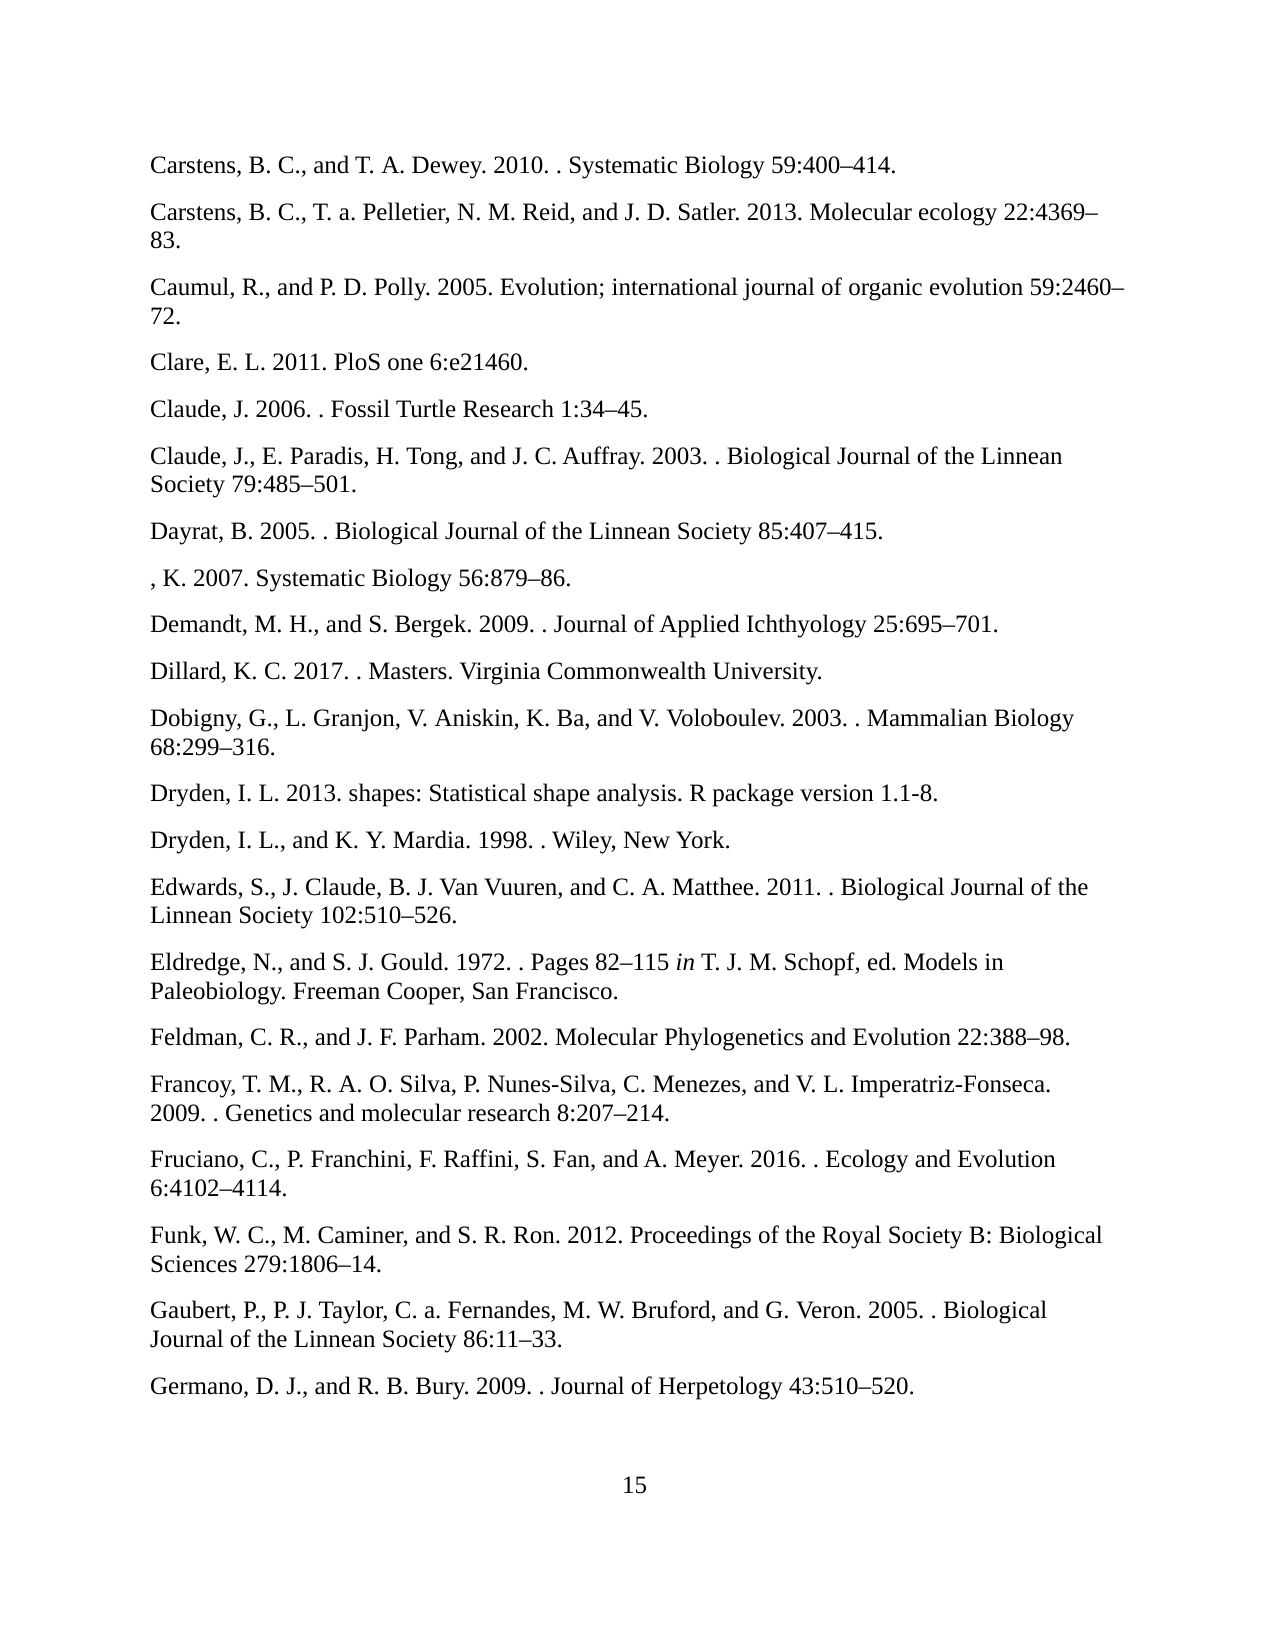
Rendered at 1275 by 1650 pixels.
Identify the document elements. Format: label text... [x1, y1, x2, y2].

text Fruciano, C., P. Franchini, F. Raffini, S. Fan, and A. Meyer. 2016. . Ecology and Evolution 6:4102–4114. [150, 1144, 1125, 1202]
text Dayrat, B. 2005. . Biological Journal of the Linnean Society 85:407–415. [150, 516, 1125, 545]
text Gaubert, P., P. J. Taylor, C. a. Fernandes, M. W. Bruford, and G. Veron. 2005. . Biological Journal of the Linnean Society 86:11–33. [150, 1295, 1125, 1353]
text Claude, J. 2006. . Fossil Turtle Research 1:34–45. [150, 394, 1125, 423]
text Demandt, M. H., and S. Bergek. 2009. . Journal of Applied Ichthyology 25:695–701. [150, 609, 1125, 638]
text Dobigny, G., L. Granjon, V. Aniskin, K. Ba, and V. Voloboulev. 2003. . Mammalian Biology 68:299–316. [150, 703, 1125, 760]
text Feldman, C. R., and J. F. Parham. 2002. Molecular Phylogenetics and Evolution 22:388–98. [150, 1022, 1125, 1051]
text Dryden, I. L., and K. Y. Mardia. 1998. . Wiley, New York. [150, 825, 1125, 854]
text Carstens, B. C., and T. A. Dewey. 2010. . Systematic Biology 59:400–414. [150, 150, 1125, 179]
text Funk, W. C., M. Caminer, and S. R. Ron. 2012. Proceedings of the Royal Society B: Biological Sciences 279:1806–14. [150, 1220, 1125, 1277]
text Caumul, R., and P. D. Polly. 2005. Evolution; international journal of organic evolution 59:2460–72. [150, 272, 1125, 329]
text Carstens, B. C., T. a. Pelletier, N. M. Reid, and J. D. Satler. 2013. Molecular ecology 22:4369–83. [150, 197, 1125, 254]
text Edwards, S., J. Claude, B. J. Van Vuuren, and C. A. Matthee. 2011. . Biological Journal of the Linnean Society 102:510–526. [150, 872, 1125, 929]
text Claude, J., E. Paradis, H. Tong, and J. C. Auffray. 2003. . Biological Journal of the Linnean Society 79:485–501. [150, 441, 1125, 498]
text Dillard, K. C. 2017. . Masters. Virginia Commonwealth University. [150, 656, 1125, 685]
text Eldredge, N., and S. J. Gould. 1972. . Pages 82–115 in T. J. M. Schopf, ed. Models in Paleobiology. Freeman Cooper, San Francisco. [150, 947, 1125, 1004]
text Clare, E. L. 2011. PloS one 6:e21460. [150, 347, 1125, 376]
text Francoy, T. M., R. A. O. Silva, P. Nunes-Silva, C. Menezes, and V. L. Imperatriz-Fonseca. 2009. . Genetics and molecular research 8:207–214. [150, 1069, 1125, 1127]
text Germano, D. J., and R. B. Bury. 2009. . Journal of Herpetology 43:510–520. [150, 1371, 1125, 1399]
text Dryden, I. L. 2013. shapes: Statistical shape analysis. R package version 1.1-8. [150, 778, 1125, 807]
text , K. 2007. Systematic Biology 56:879–86. [150, 563, 1125, 592]
